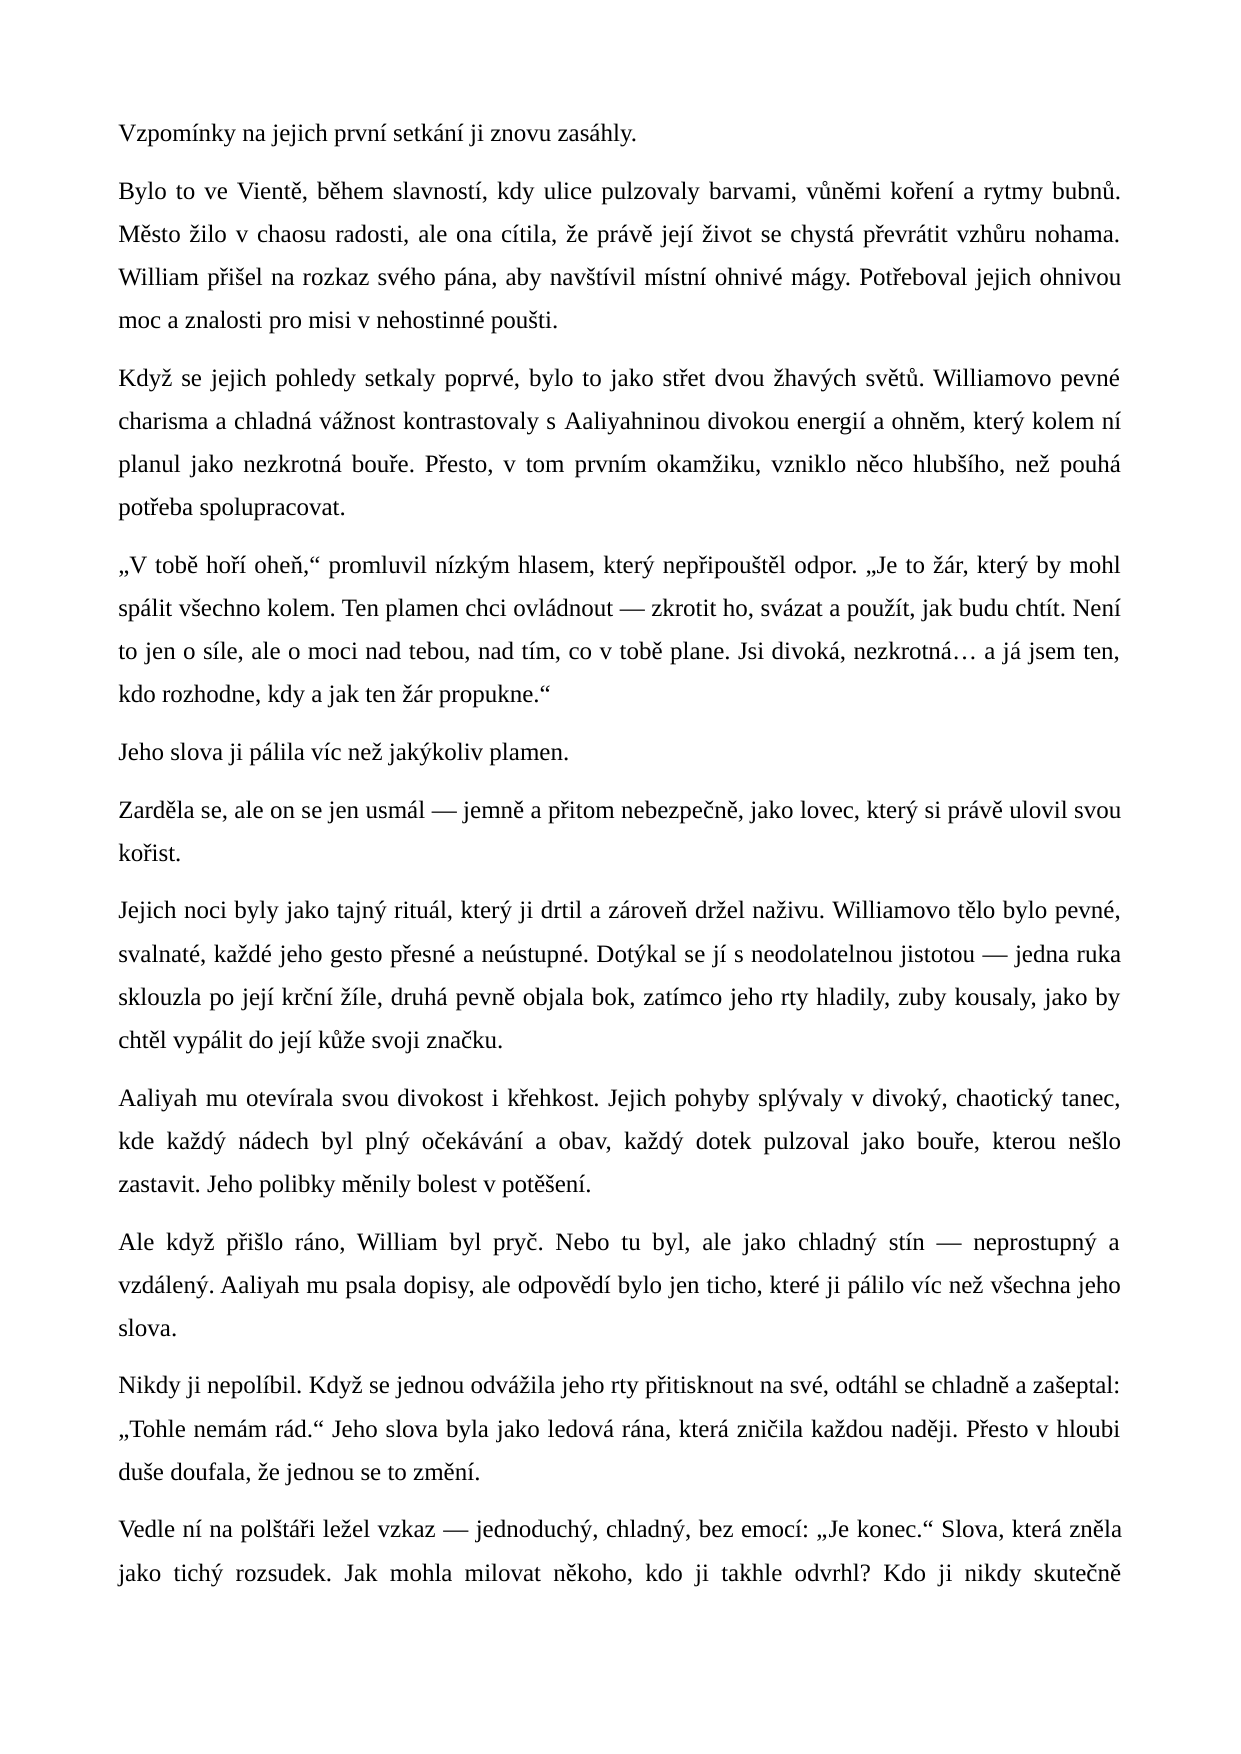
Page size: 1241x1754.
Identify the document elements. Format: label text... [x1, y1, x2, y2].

text Vzpomínky na jejich první setkání ji znovu zasáhly. [118, 118, 1122, 147]
text Jejich noci byly jako tajný rituál, který ji drtil a zároveň držel naživu. Williamovo tělo bylo pevné, svalnaté, každé jeho gesto přesné a neústupné. Dotýkal se jí s neodolatelnou jistotou — jedna ruka sklouzla po její krční žíle, druhá pevně objala bok, zatímco jeho rty hladily, zuby kousaly, jako by chtěl vypálit do její kůže svoji značku. [118, 896, 1122, 1054]
text Jeho slova ji pálila víc než jakýkoliv plamen. [118, 737, 1122, 766]
text „V tobě hoří oheň,“ promluvil nízkým hlasem, který nepřipouštěl odpor. „Je to žár, který by mohl spálit všechno kolem. Ten plamen chci ovládnout — zkrotit ho, svázat a použít, jak budu chtít. Není to jen o síle, ale o moci nad tebou, nad tím, co v tobě plane. Jsi divoká, nezkrotná… a já jsem ten, kdo rozhodne, kdy a jak ten žár propukne.“ [118, 550, 1122, 708]
text Vedle ní na polštáři ležel vzkaz — jednoduchý, chladný, bez emocí: „Je konec.“ Slova, která zněla jako tichý rozsudek. Jak mohla milovat někoho, kdo ji takhle odvrhl? Kdo ji nikdy skutečně [118, 1514, 1122, 1586]
text Bylo to ve Vientě, během slavností, kdy ulice pulzovaly barvami, vůněmi koření a rytmy bubnů. Město žilo v chaosu radosti, ale ona cítila, že právě její život se chystá převrátit vzhůru nohama. William přišel na rozkaz svého pána, aby navštívil místní ohnivé mágy. Potřeboval jejich ohnivou moc a znalosti pro misi v nehostinné poušti. [118, 176, 1122, 334]
text Nikdy ji nepolíbil. Když se jednou odvážila jeho rty přitisknout na své, odtáhl se chladně a zašeptal: „Tohle nemám rád.“ Jeho slova byla jako ledová rána, která zničila každou naději. Přesto v hloubi duše doufala, že jednou se to změní. [118, 1371, 1122, 1486]
text Když se jejich pohledy setkaly poprvé, bylo to jako střet dvou žhavých světů. Williamovo pevné charisma a chladná vážnost kontrastovaly s Aaliyahninou divokou energií a ohněm, který kolem ní planul jako nezkrotná bouře. Přesto, v tom prvním okamžiku, vzniklo něco hlubšího, než pouhá potřeba spolupracovat. [118, 363, 1122, 521]
text Aaliyah mu otevírala svou divokost i křehkost. Jejich pohyby splývaly v divoký, chaotický tanec, kde každý nádech byl plný očekávání a obav, každý dotek pulzoval jako bouře, kterou nešlo zastavit. Jeho polibky měnily bolest v potěšení. [118, 1083, 1122, 1198]
text Zarděla se, ale on se jen usmál — jemně a přitom nebezpečně, jako lovec, který si právě ulovil svou kořist. [118, 795, 1122, 867]
text Ale když přišlo ráno, William byl pryč. Nebo tu byl, ale jako chladný stín — neprostupný a vzdálený. Aaliyah mu psala dopisy, ale odpovědí bylo jen ticho, které ji pálilo víc než všechna jeho slova. [118, 1227, 1122, 1342]
